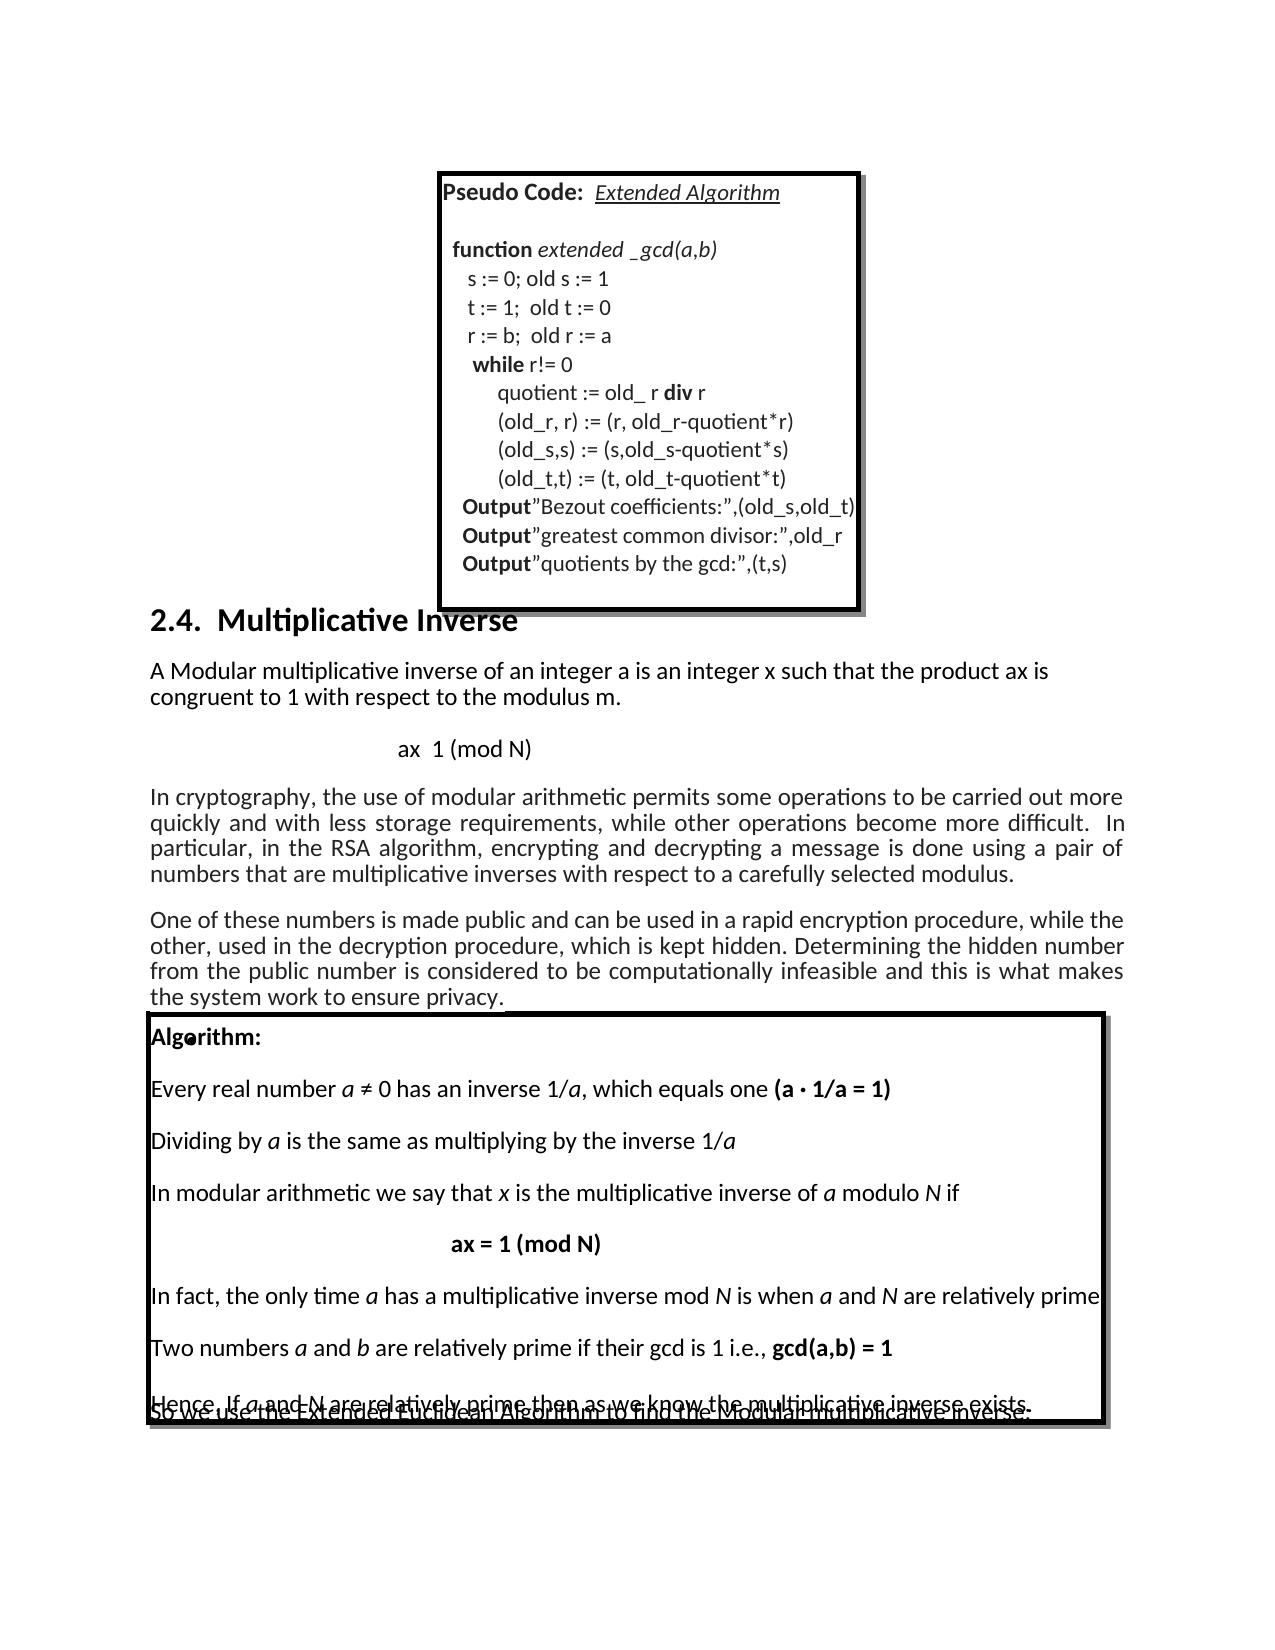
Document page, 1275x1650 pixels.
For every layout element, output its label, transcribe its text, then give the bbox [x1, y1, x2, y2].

text ax 1 (mod N) [150, 732, 1125, 766]
text A Modular multiplicative inverse of an integer a is an integer x such that the product ax is congruent to 1 with respect to the modulus m. [150, 661, 1125, 712]
text 2.4. Multiplicative Inverse [150, 606, 1125, 640]
text One of these numbers is made public and can be used in a rapid encryption procedure, while the other, used in the decryption procedure, which is kept hidden. Determining the hidden number from the public number is considered to be computationally infeasible and this is what makes the system work to ensure privacy. [150, 910, 1125, 1012]
text In cryptography, the use of modular arithmetic permits some operations to be carried out more quickly and with less storage requirements, while other operations become more difficult. In particular, in the RSA algorithm, encrypting and decrypting a message is done using a pair of numbers that are multiplicative inverses with respect to a carefully selected modulus. [150, 787, 1125, 889]
